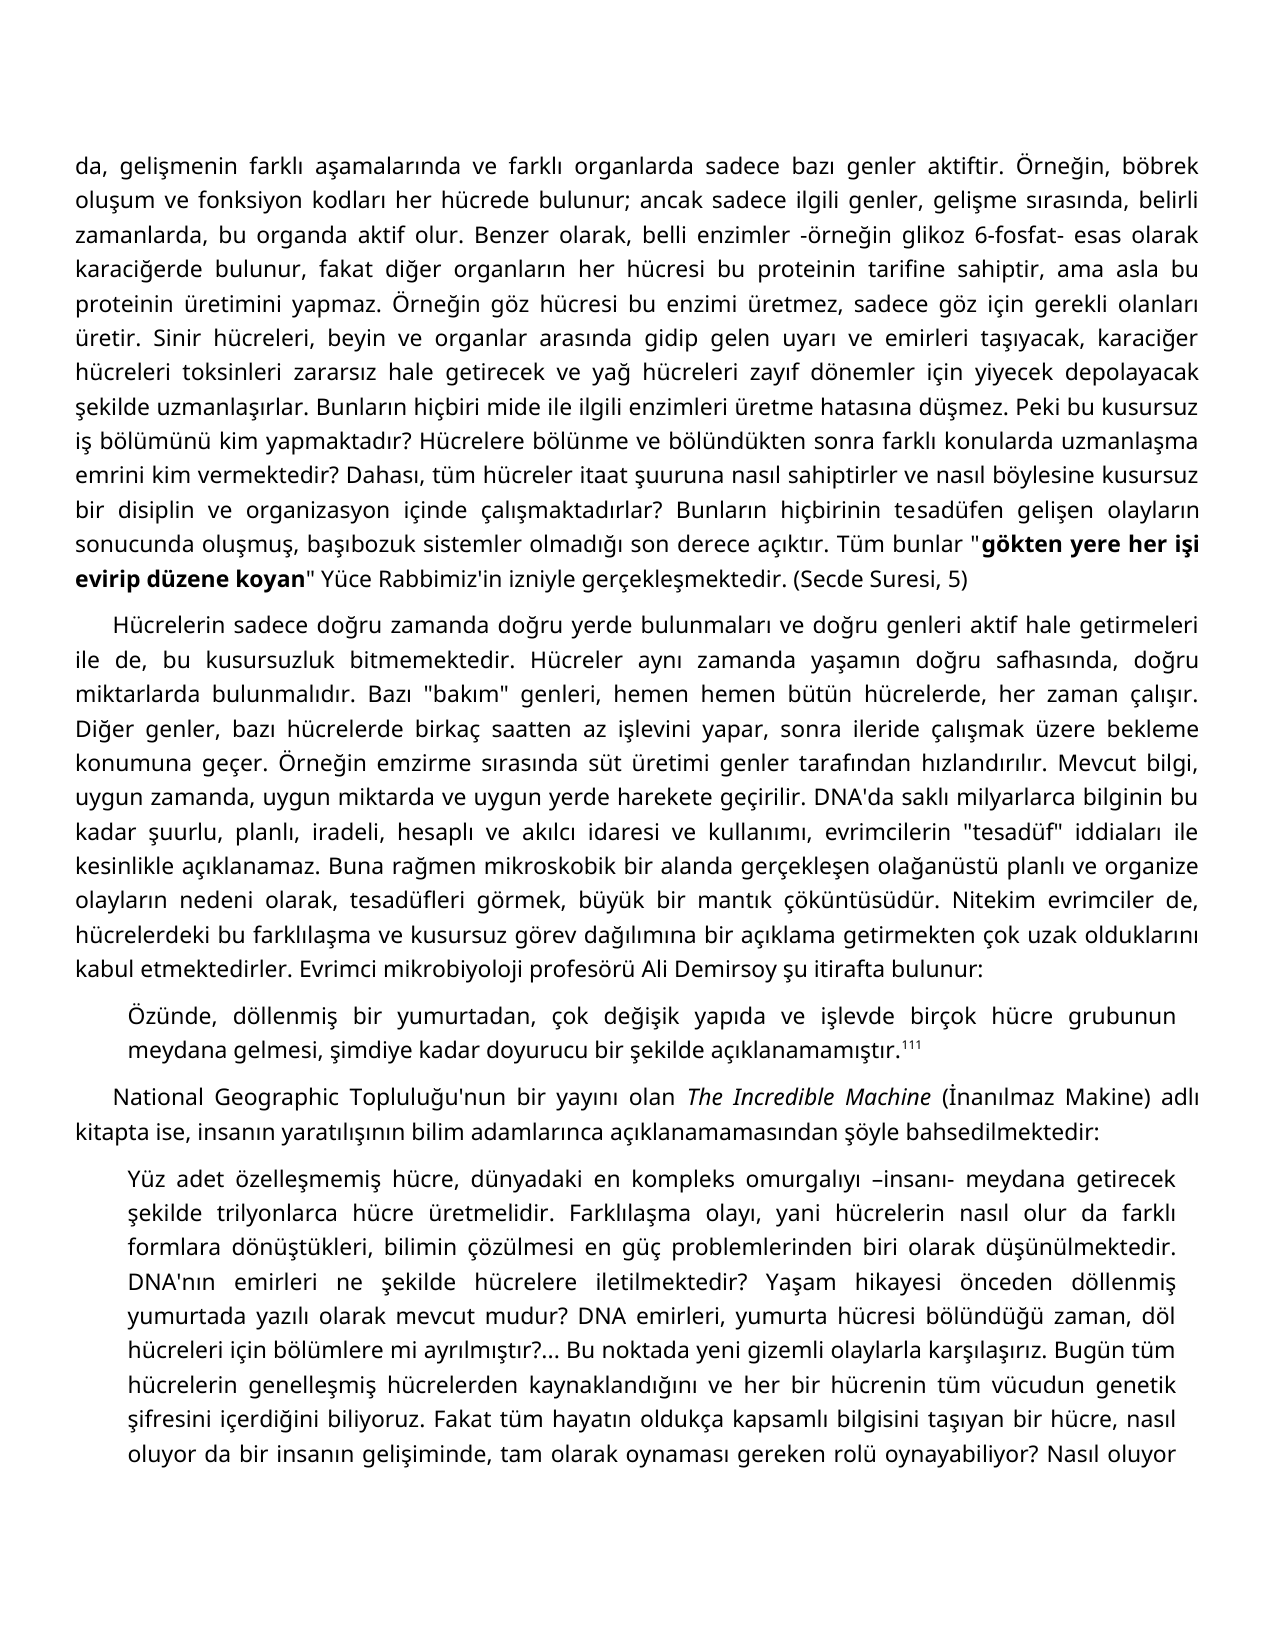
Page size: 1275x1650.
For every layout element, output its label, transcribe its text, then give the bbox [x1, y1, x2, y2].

text National Geographic Topluluğu'nun bir yayını olan The Incredible Machine (İnanılmaz Makine) adlı kitapta ise, insanın yaratılışının bilim adamlarınca açıklanamamasından şöyle bahsedilmektedir: [75, 1081, 1200, 1147]
text Yüz adet özelleşmemiş hücre, dünyadaki en kompleks omurgalıyı –insanı- meydana getirecek şekilde trilyonlarca hücre üretmelidir. Farklılaşma olayı, yani hücrelerin nasıl olur da farklı formlara dönüştükleri, bilimin çözülmesi en güç problemlerinden biri olarak düşünülmektedir. DNA'nın emirleri ne şekilde hücrelere iletilmektedir? Yaşam hikayesi önceden döllenmiş yumurtada yazılı olarak mevcut mudur? DNA emirleri, yumurta hücresi bölündüğü zaman, döl hücreleri için bölümlere mi ayrılmıştır?... Bu noktada yeni gizemli olaylarla karşılaşırız. Bugün tüm hücrelerin genelleşmiş hücrelerden kaynaklandığını ve her bir hücrenin tüm vücudun genetik şifresini içerdiğini biliyoruz. Fakat tüm hayatın oldukça kapsamlı bilgisini taşıyan bir hücre, nasıl oluyor da bir insanın gelişiminde, tam olarak oynaması gereken rolü oynayabiliyor? Nasıl oluyor [127, 1162, 1177, 1469]
text Özünde, döllenmiş bir yumurtadan, çok değişik yapıda ve işlevde birçok hücre grubunun meydana gelmesi, şimdiye kadar doyurucu bir şekilde açıklanamamıştır.111 [127, 1000, 1177, 1066]
text Hücrelerin sadece doğru zamanda doğru yerde bulunmaları ve doğru genleri aktif hale getirmeleri ile de, bu kusursuzluk bitmemektedir. Hücreler aynı zamanda yaşamın doğru safhasında, doğru miktarlarda bulunmalıdır. Bazı "bakım" genleri, hemen hemen bütün hücrelerde, her zaman çalışır. Diğer genler, bazı hücrelerde birkaç saatten az işlevini yapar, sonra ileride çalışmak üzere bekleme konumuna geçer. Örneğin emzirme sırasında süt üretimi genler tarafından hızlandırılır. Mevcut bilgi, uygun zamanda, uygun miktarda ve uygun yerde harekete geçirilir. DNA'da saklı milyarlarca bilginin bu kadar şuurlu, planlı, iradeli, hesaplı ve akılcı idaresi ve kullanımı, evrimcilerin "tesadüf" iddiaları ile kesinlikle açıklanamaz. Buna rağmen mikroskobik bir alanda gerçekleşen olağanüstü planlı ve organize olayların nedeni olarak, tesadüfleri görmek, büyük bir mantık çöküntüsüdür. Nitekim evrimciler de, hücrelerdeki bu farklılaşma ve kusursuz görev dağılımına bir açıklama getirmekten çok uzak olduklarını kabul etmektedirler. Evrimci mikrobiyoloji profesörü Ali Demirsoy şu itirafta bulunur: [75, 609, 1200, 984]
text da, gelişmenin farklı aşamalarında ve farklı organlarda sadece bazı genler aktiftir. Örneğin, böbrek oluşum ve fonksiyon kodları her hücrede bulunur; ancak sadece ilgili genler, gelişme sırasında, belirli zamanlarda, bu organda aktif olur. Benzer olarak, belli enzimler -örneğin glikoz 6-fosfat- esas olarak karaciğerde bulunur, fakat diğer organların her hücresi bu proteinin tarifine sahiptir, ama asla bu proteinin üretimini yapmaz. Örneğin göz hücresi bu enzimi üretmez, sadece göz için gerekli olanları üretir. Sinir hücreleri, beyin ve organlar arasında gidip gelen uyarı ve emirleri taşıyacak, karaciğer hücreleri toksinleri zararsız hale getirecek ve yağ hücreleri zayıf dönemler için yiyecek depolayacak şekilde uzmanlaşırlar. Bunların hiçbiri mide ile ilgili enzimleri üretme hatasına düşmez. Peki bu kusursuz iş bölümünü kim yapmaktadır? Hücrelere bölünme ve bölündükten sonra farklı konularda uzmanlaşma emrini kim vermektedir? Dahası, tüm hücreler itaat şuuruna nasıl sahiptirler ve nasıl böylesine kusursuz bir disiplin ve organizasyon içinde çalışmaktadırlar? Bunların hiçbirinin tesadüfen gelişen olayların sonucunda oluşmuş, başıbozuk sistemler olmadığı son derece açıktır. Tüm bunlar "gökten yere her işi evirip düzene koyan" Yüce Rabbimiz'in izniyle gerçekleşmektedir. (Secde Suresi, 5) [75, 150, 1200, 594]
